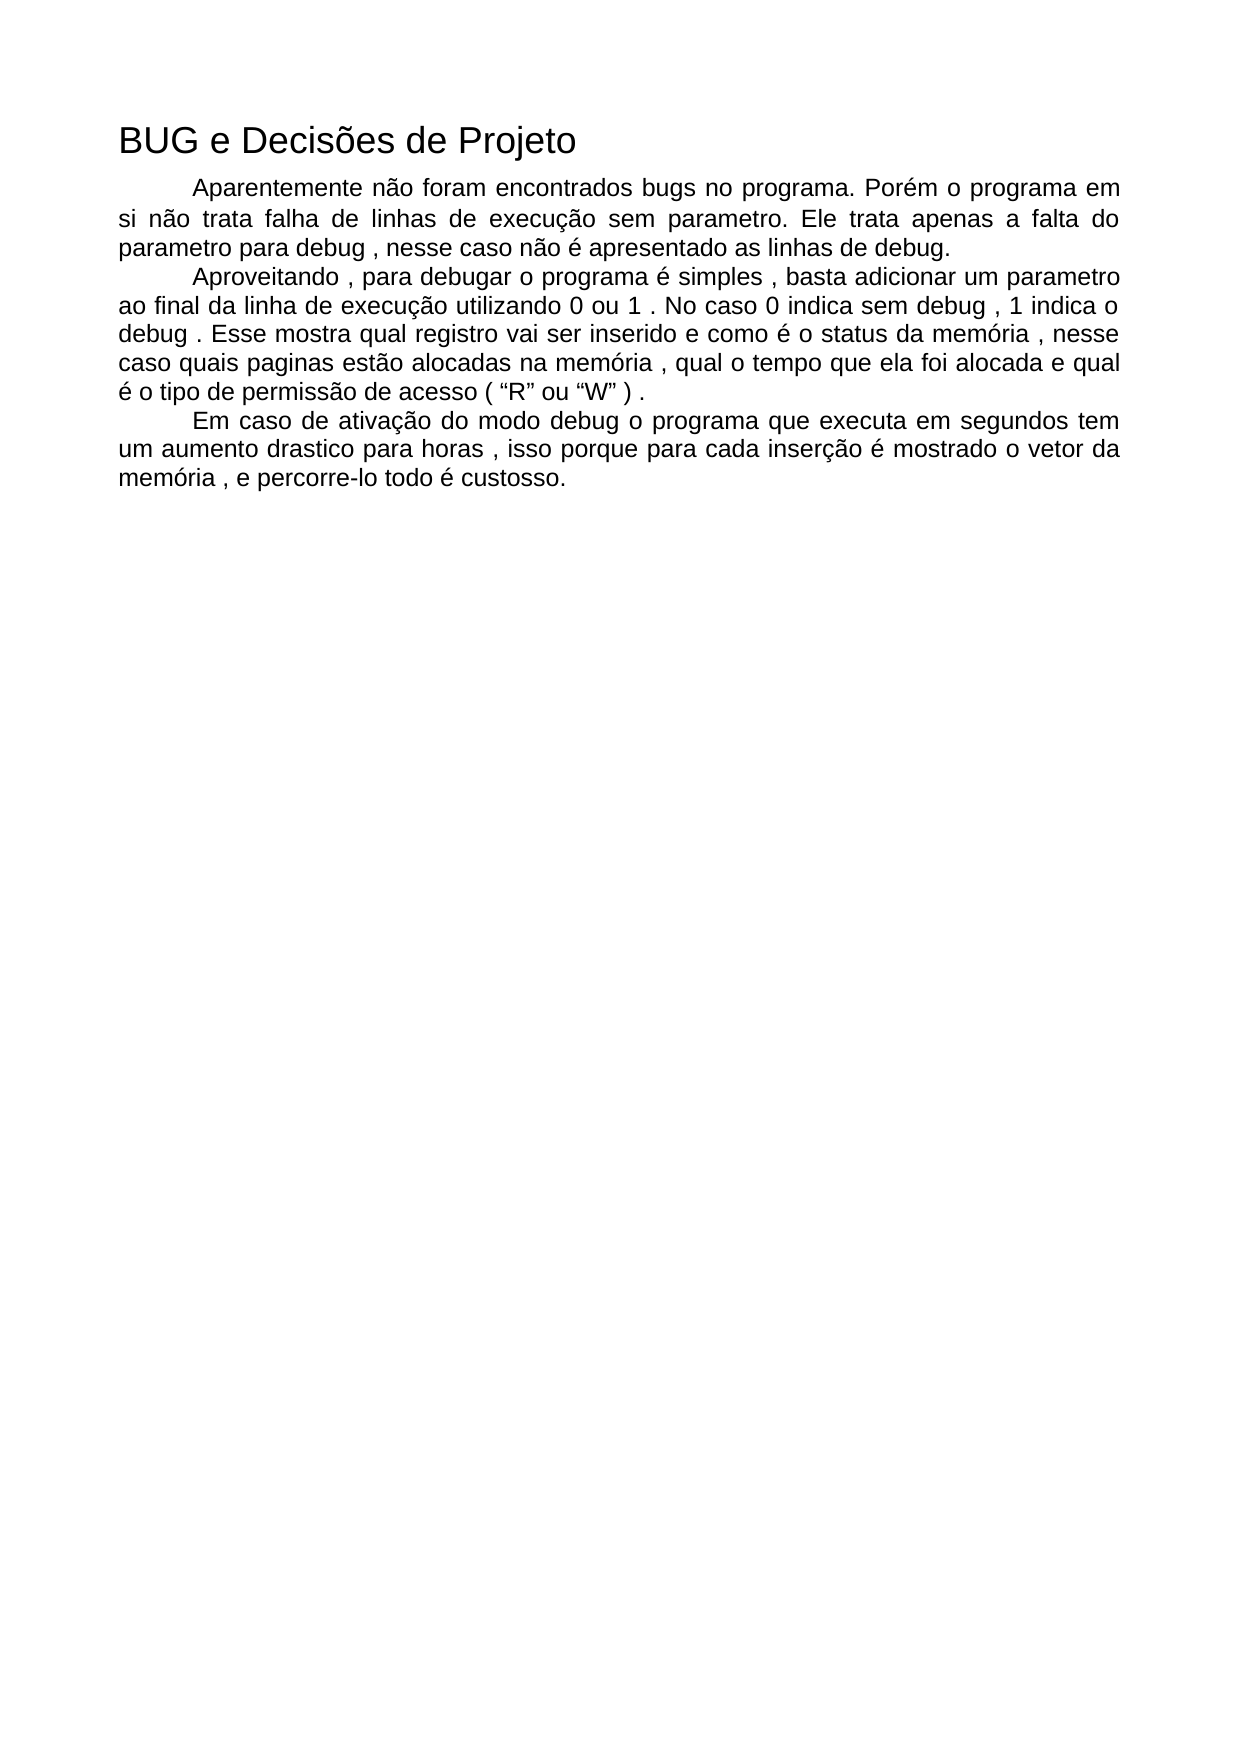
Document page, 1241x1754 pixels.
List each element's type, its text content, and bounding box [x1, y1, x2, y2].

text BUG e Decisões de Projeto [118, 118, 1122, 161]
text Aparentemente não foram encontrados bugs no programa. Porém o programa em si não trata falha de linhas de execução sem parametro. Ele trata apenas a falta do parametro para debug , nesse caso não é apresentado as linhas de debug. [118, 161, 1122, 262]
text Em caso de ativação do modo debug o programa que executa em segundos tem um aumento drastico para horas , isso porque para cada inserção é mostrado o vetor da memória , e percorre-lo todo é custosso. [118, 406, 1122, 492]
text Aproveitando , para debugar o programa é simples , basta adicionar um parametro ao final da linha de execução utilizando 0 ou 1 . No caso 0 indica sem debug , 1 indica o debug . Esse mostra qual registro vai ser inserido e como é o status da memória , nesse caso quais paginas estão alocadas na memória , qual o tempo que ela foi alocada e qual é o tipo de permissão de acesso ( “R” ou “W” ) . [118, 262, 1122, 406]
